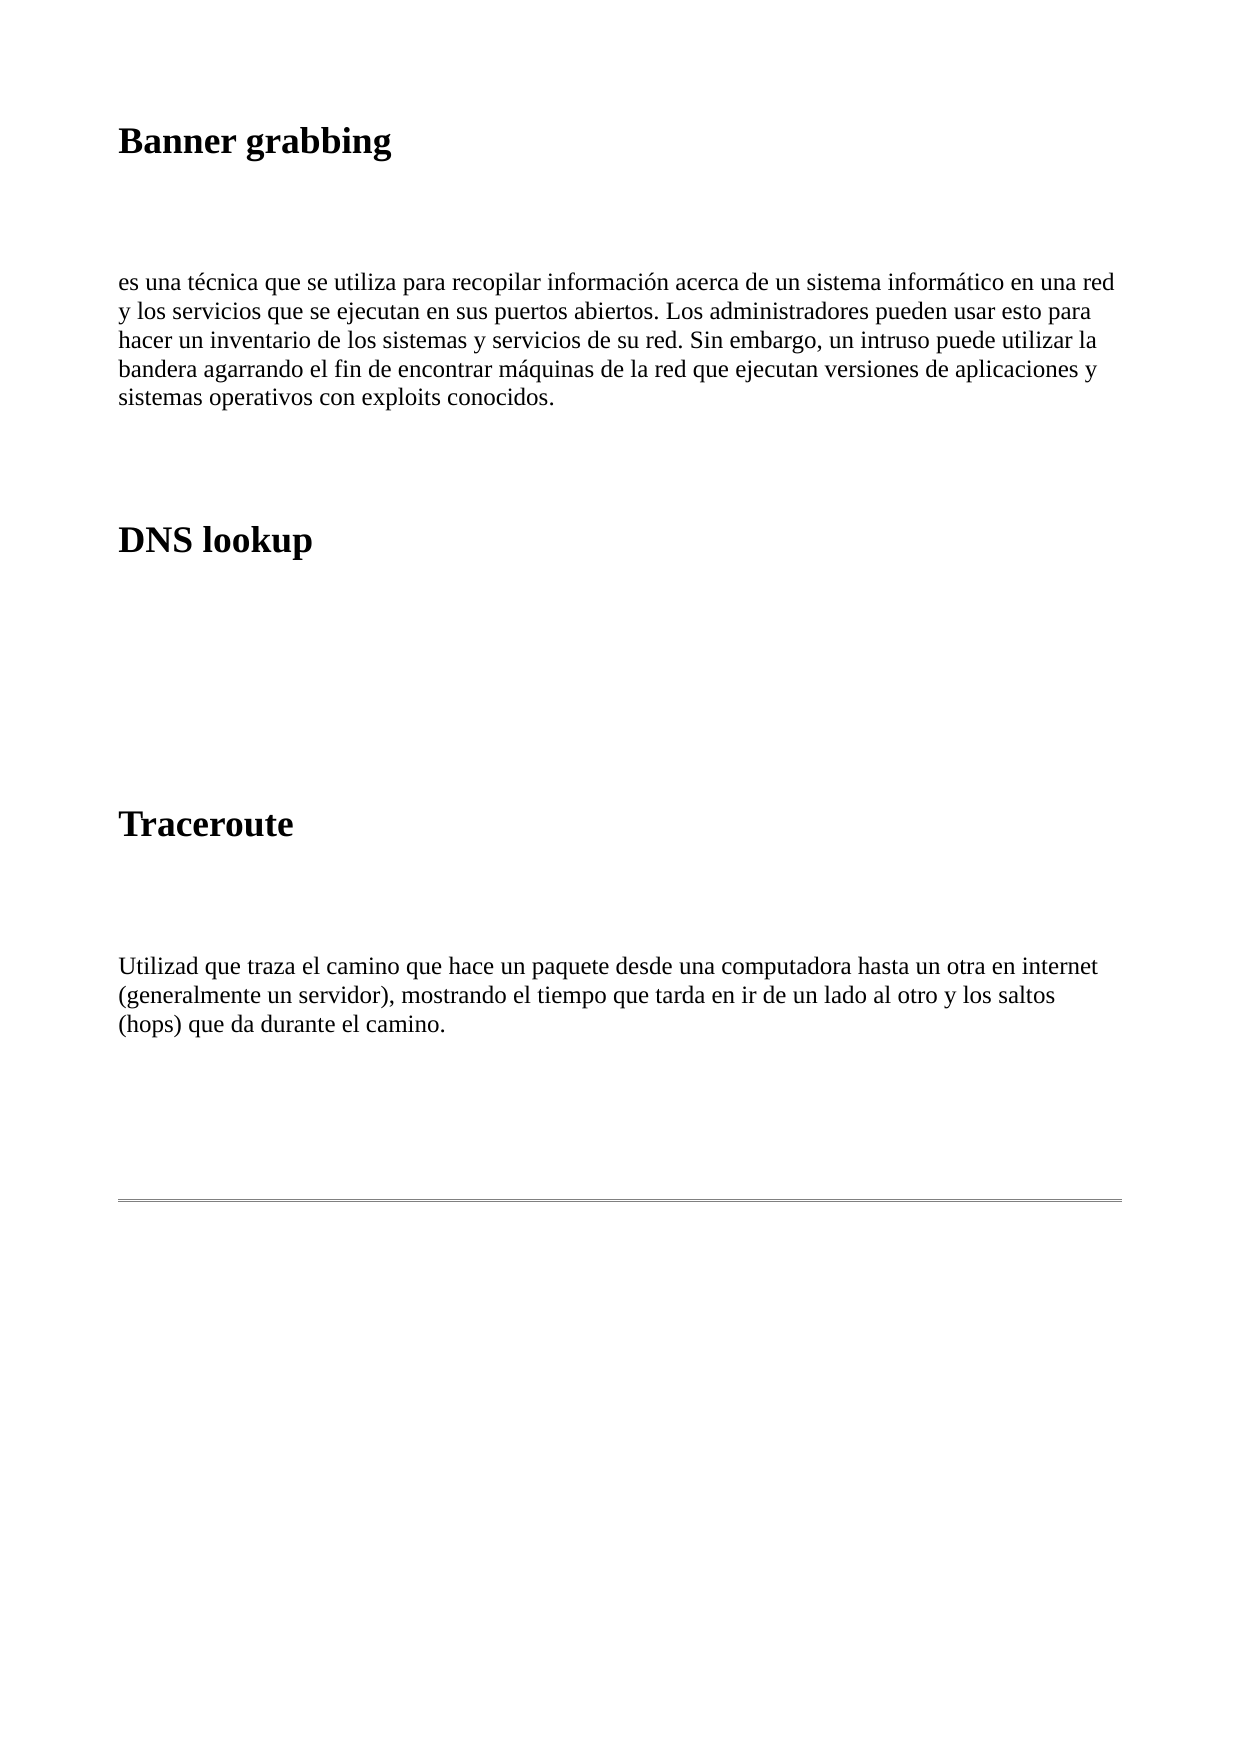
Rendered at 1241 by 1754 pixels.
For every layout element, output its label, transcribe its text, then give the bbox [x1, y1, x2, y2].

subtitle Traceroute [118, 802, 1122, 845]
text Utilizad que traza el camino que hace un paquete desde una computadora hasta un otra en internet (generalmente un servidor), mostrando el tiempo que tarda en ir de un lado al otro y los saltos (hops) que da durante el camino. [118, 951, 1122, 1037]
subtitle Banner grabbing [118, 118, 1122, 161]
text es una técnica que se utiliza para recopilar información acerca de un sistema informático en una red y los servicios que se ejecutan en sus puertos abiertos. Los administradores pueden usar esto para hacer un inventario de los sistemas y servicios de su red. Sin embargo, un intruso puede utilizar la bandera agarrando el fin de encontrar máquinas de la red que ejecutan versiones de aplicaciones y sistemas operativos con exploits conocidos. [118, 267, 1122, 411]
subtitle DNS lookup [118, 517, 1122, 561]
